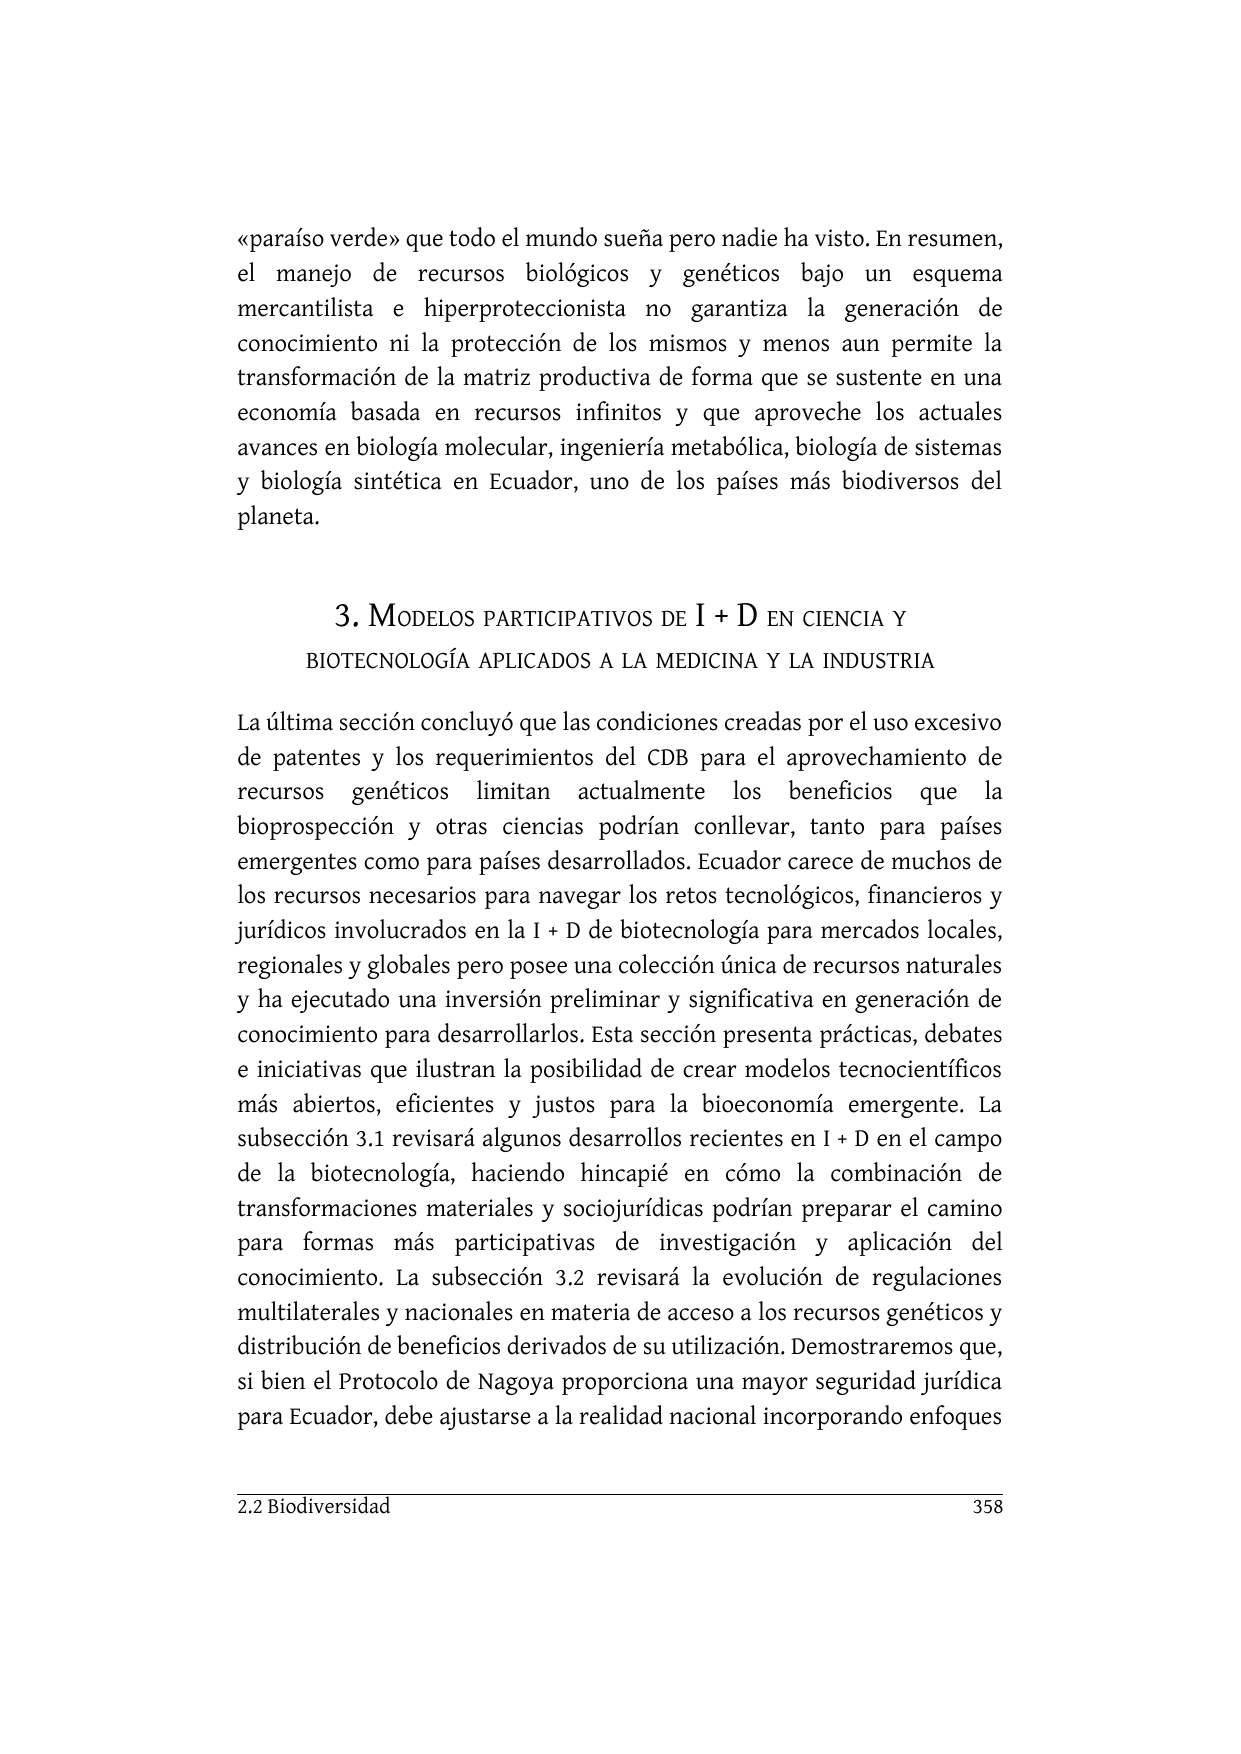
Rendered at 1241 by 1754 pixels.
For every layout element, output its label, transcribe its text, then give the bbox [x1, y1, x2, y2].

text La última sección concluyó que las condiciones creadas por el uso excesivo de patentes y los requerimientos del CDB para el aprovechamiento de recursos genéticos limitan actualmente los beneficios que la bioprospección y otras ciencias podrían conllevar, tanto para países emergentes como para países desarrollados. Ecuador carece de muchos de los recursos necesarios para navegar los retos tecnológicos, financieros y jurídicos involucrados en la I + D de biotecnología para mercados locales, regionales y globales pero posee una colección única de recursos naturales y ha ejecutado una inversión preliminar y significativa en generación de conocimiento para desarrollarlos. Esta sección presenta prácticas, debates e iniciativas que ilustran la posibilidad de crear modelos tecnocientíficos más abiertos, eficientes y justos para la bioeconomía emergente. La subsección 3.1 revisará algunos desarrollos recientes en I + D en el campo de la biotecnología, haciendo hincapié en cómo la combinación de transformaciones materiales y sociojurídicas podrían preparar el camino para formas más participativas de investigación y aplicación del conocimiento. La subsección 3.2 revisará la evolución de regulaciones multilaterales y nacionales en materia de acceso a los recursos genéticos y distribución de beneficios derivados de su utilización. Demostraremos que, si bien el Protocolo de Nagoya proporciona una mayor seguridad jurídica para Ecuador, debe ajustarse a la realidad nacional incorporando enfoques [237, 708, 1003, 1431]
text «paraíso verde» que todo el mundo sueña pero nadie ha visto. En resumen, el manejo de recursos biológicos y genéticos bajo un esquema mercantilista e hiperproteccionista no garantiza la generación de conocimiento ni la protección de los mismos y menos aun permite la transformación de la matriz productiva de forma que se sustente en una economía basada en recursos infinitos y que aproveche los actuales avances en biología molecular, ingeniería metabólica, biología de sistemas y biología sintética en Ecuador, uno de los países más biodiversos del planeta. [237, 225, 1003, 531]
subtitle Modelos participativos de I + D en ciencia y biotecnología aplicados a la medicina y la industria [282, 594, 958, 678]
